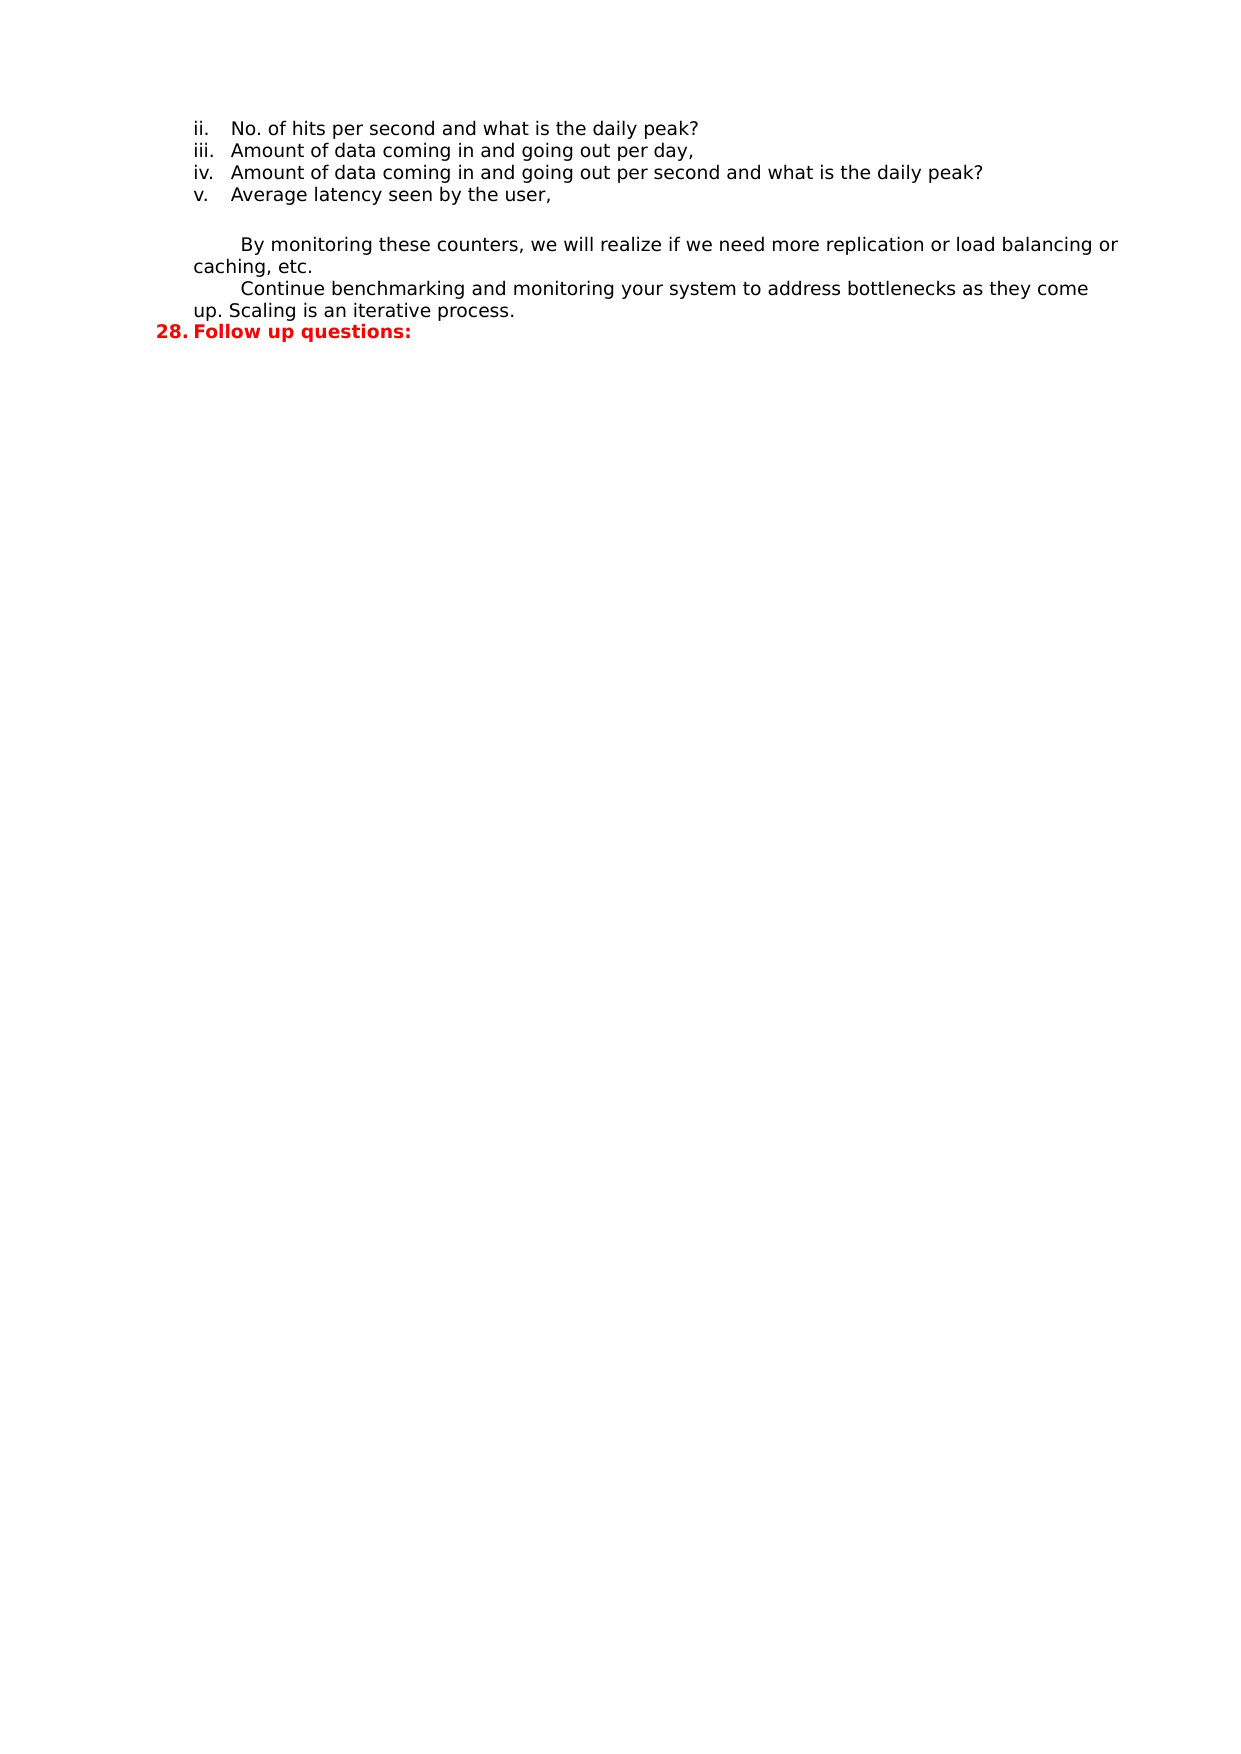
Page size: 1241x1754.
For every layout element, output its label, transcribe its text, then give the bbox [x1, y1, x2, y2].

list Amount of data coming in and going out per second and what is the daily peak? [193, 162, 1122, 184]
list Amount of data coming in and going out per day, [193, 140, 1122, 162]
list Follow up questions: [156, 321, 1122, 343]
list Continue benchmarking and monitoring your system to address bottlenecks as they come up. Scaling is an iterative process. [156, 278, 1122, 321]
list No. of hits per second and what is the daily peak? [193, 118, 1122, 140]
list By monitoring these counters, we will realize if we need more replication or load balancing or caching, etc. [156, 234, 1122, 278]
list Average latency seen by the user, [193, 184, 1122, 206]
